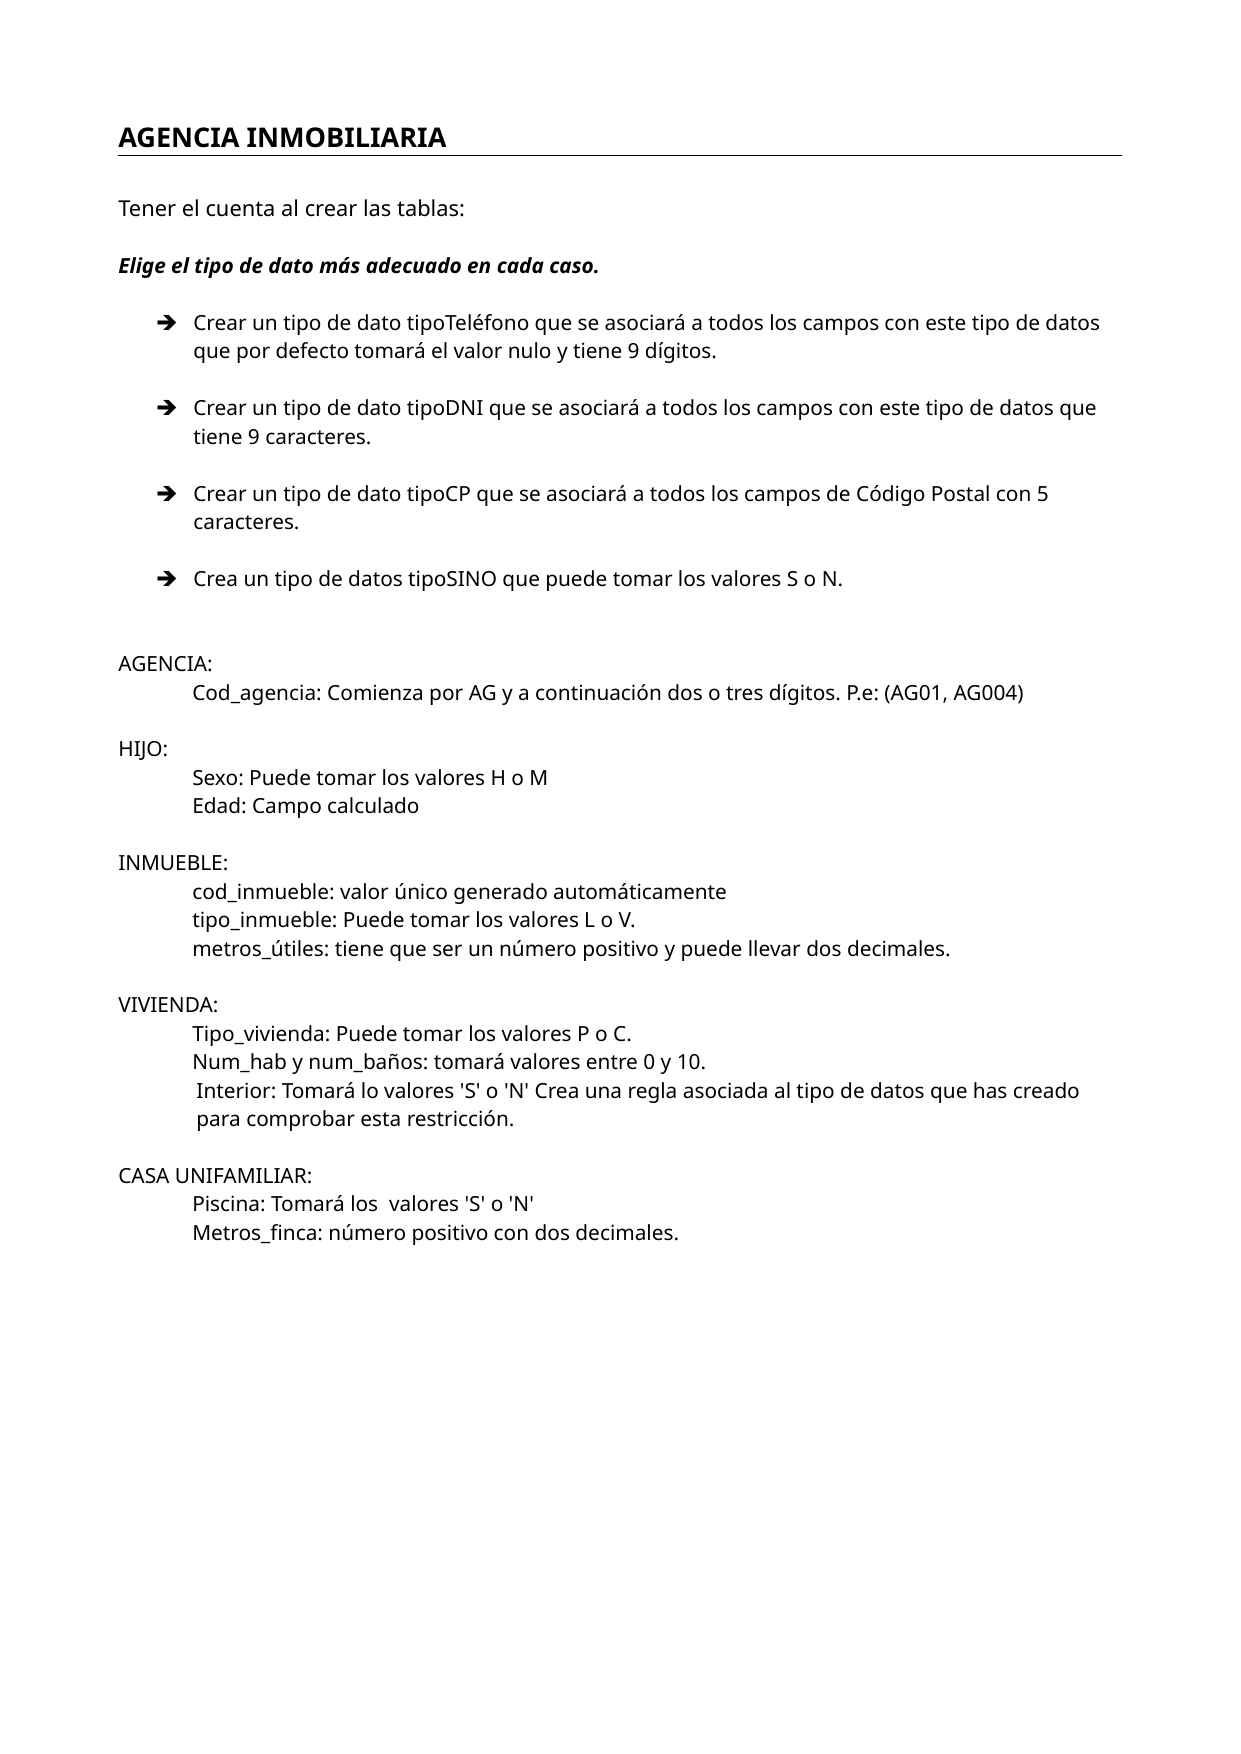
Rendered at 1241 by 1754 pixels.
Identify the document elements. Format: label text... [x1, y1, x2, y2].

text Metros_finca: número positivo con dos decimales. [118, 1218, 1122, 1246]
list Crear un tipo de dato tipoCP que se asociará a todos los campos de Código Postal con 5 caracteres. [156, 479, 1122, 536]
text CASA UNIFAMILIAR: [118, 1161, 1122, 1189]
text Piscina: Tomará los valores 'S' o 'N' [118, 1189, 1122, 1218]
text Num_hab y num_baños: tomará valores entre 0 y 10. [118, 1047, 1122, 1076]
text cod_inmueble: valor único generado automáticamente [118, 877, 1122, 905]
text AGENCIA: [118, 649, 1122, 678]
text Cod_agencia: Comienza por AG y a continuación dos o tres dígitos. P.e: (AG01, AG004) [192, 678, 1122, 706]
text INMUEBLE: [118, 848, 1122, 877]
text Sexo: Puede tomar los valores H o M [118, 763, 1122, 791]
text AGENCIA INMOBILIARIA [118, 118, 1122, 155]
text HIJO: [118, 734, 1122, 763]
text tipo_inmueble: Puede tomar los valores L o V. [118, 905, 1122, 934]
text VIVIENDA: [118, 991, 1122, 1019]
list Crea un tipo de datos tipoSINO que puede tomar los valores S o N. [156, 564, 1122, 592]
text Edad: Campo calculado [118, 791, 1122, 820]
text metros_útiles: tiene que ser un número positivo y puede llevar dos decimales. [118, 934, 1122, 962]
text Tener el cuenta al crear las tablas: [118, 193, 1122, 223]
text Interior: Tomará lo valores 'S' o 'N' Crea una regla asociada al tipo de datos que has creado para comprobar esta restricción. [120, 1076, 1122, 1133]
text Elige el tipo de dato más adecuado en cada caso. [118, 251, 1122, 279]
list Crear un tipo de dato tipoDNI que se asociará a todos los campos con este tipo de datos que tiene 9 caracteres. [156, 393, 1122, 450]
text Tipo_vivienda: Puede tomar los valores P o C. [118, 1019, 1122, 1047]
list Crear un tipo de dato tipoTeléfono que se asociará a todos los campos con este tipo de datos que por defecto tomará el valor nulo y tiene 9 dígitos. [156, 308, 1122, 365]
